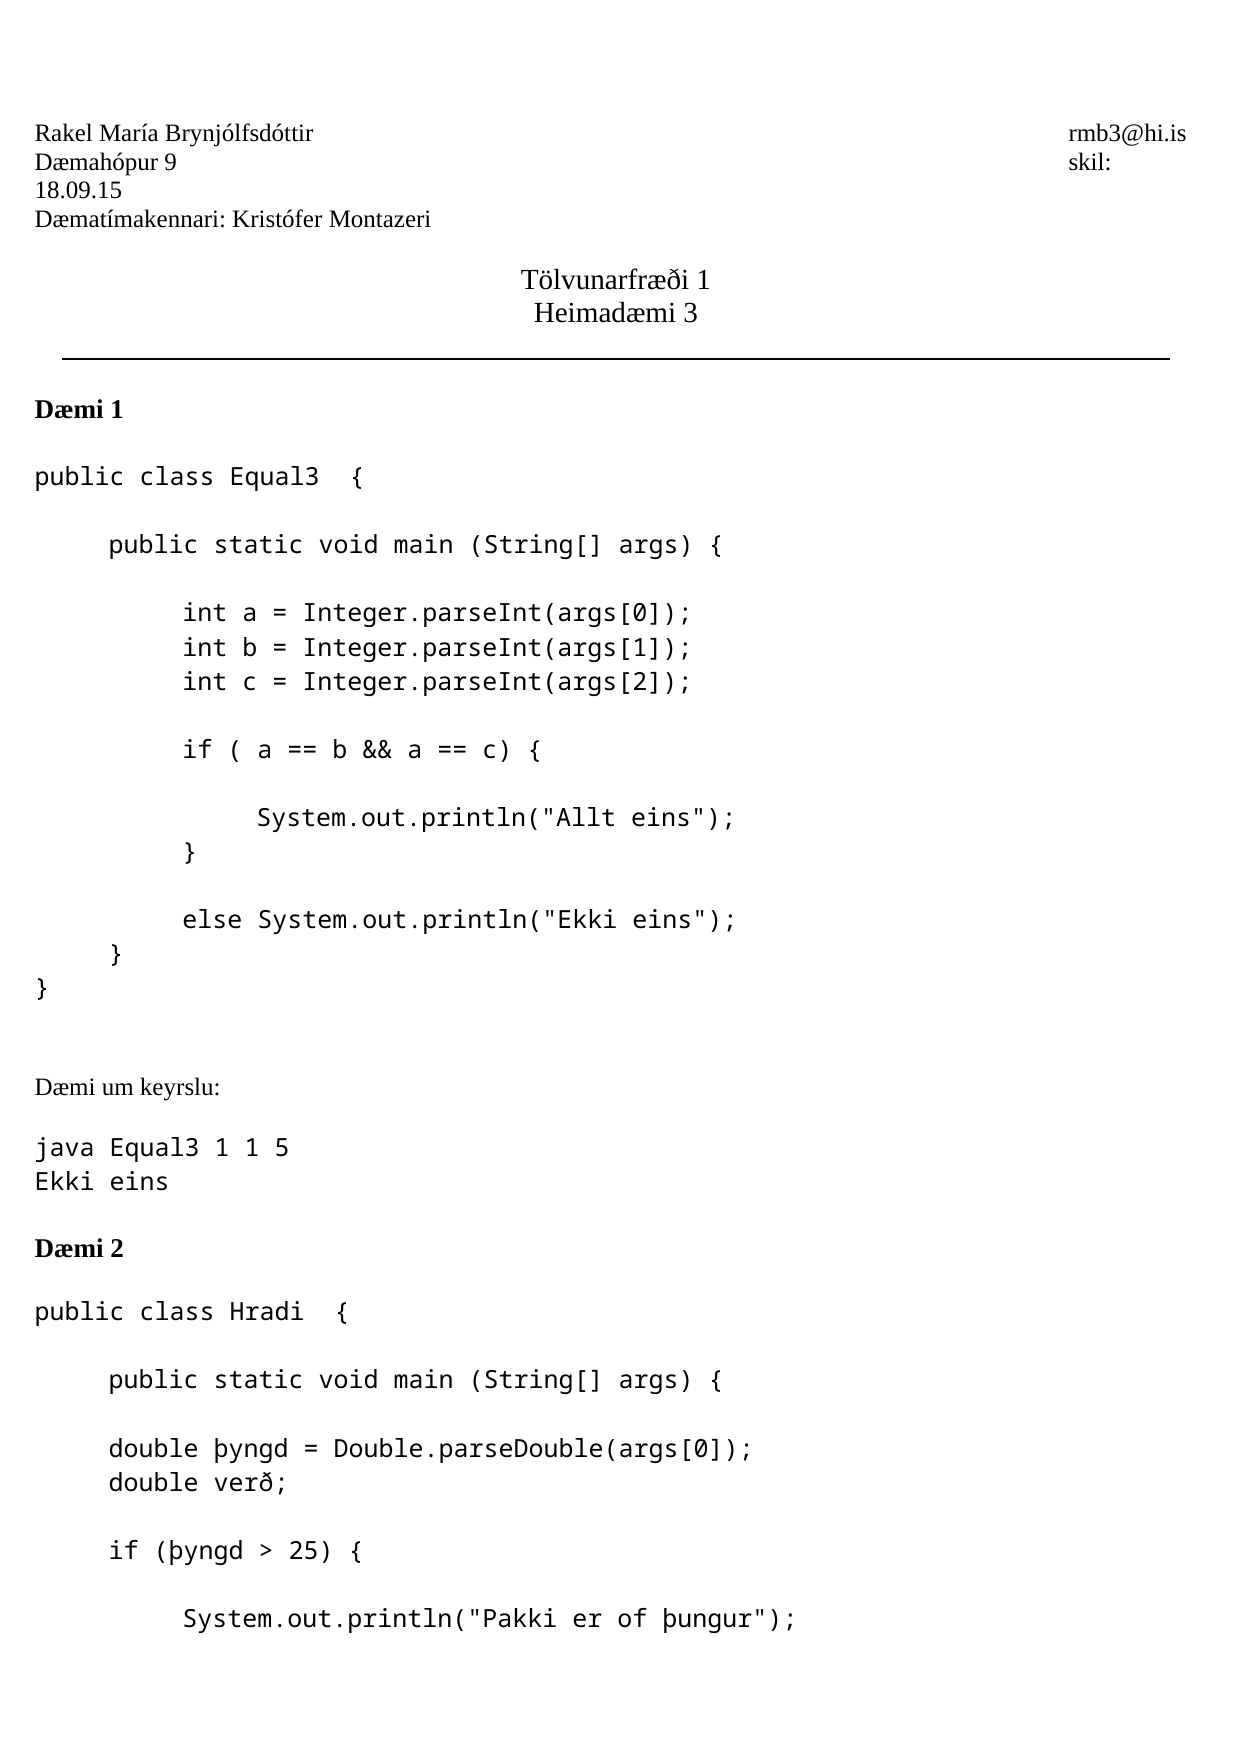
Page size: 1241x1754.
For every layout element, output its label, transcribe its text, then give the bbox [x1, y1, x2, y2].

text } [34, 833, 1197, 868]
text } [34, 970, 1197, 1004]
text System.out.println("Pakki er of þungur"); [34, 1601, 1197, 1634]
text Dæmahópur 9 skil: 18.09.15 [34, 147, 1197, 204]
text Dæmatímakennari: Kristófer Montazeri [34, 204, 1197, 233]
text Heimadæmi 3 [34, 295, 1197, 329]
text public static void main (String[] args) { [34, 527, 1197, 561]
text System.out.println("Allt eins"); [34, 799, 1197, 833]
text } [34, 936, 1197, 970]
text public static void main (String[] args) { [34, 1362, 1197, 1396]
text else System.out.println("Ekki eins"); [34, 902, 1197, 936]
text Rakel María Brynjólfsdóttir rmb3@hi.is [34, 118, 1197, 147]
text double þyngd = Double.parseDouble(args[0]); [34, 1430, 1197, 1464]
text java Equal3 1 1 5 [34, 1129, 1197, 1163]
text Dæmi 1 [34, 394, 1197, 425]
text if ( a == b && a == c) { [34, 731, 1197, 765]
text int a = Integer.parseInt(args[0]); [34, 595, 1197, 629]
text Dæmi um keyrslu: [34, 1072, 1197, 1101]
text public class Hradi { [34, 1294, 1197, 1328]
text Dæmi 2 [34, 1232, 1197, 1263]
text Ekki eins [34, 1163, 1197, 1198]
text if (þyngd > 25) { [34, 1532, 1197, 1566]
text public class Equal3 { [34, 459, 1197, 493]
text int b = Integer.parseInt(args[1]); [34, 629, 1197, 663]
text int c = Integer.parseInt(args[2]); [34, 663, 1197, 697]
text Tölvunarfræði 1 [34, 262, 1197, 295]
text double verð; [34, 1464, 1197, 1498]
